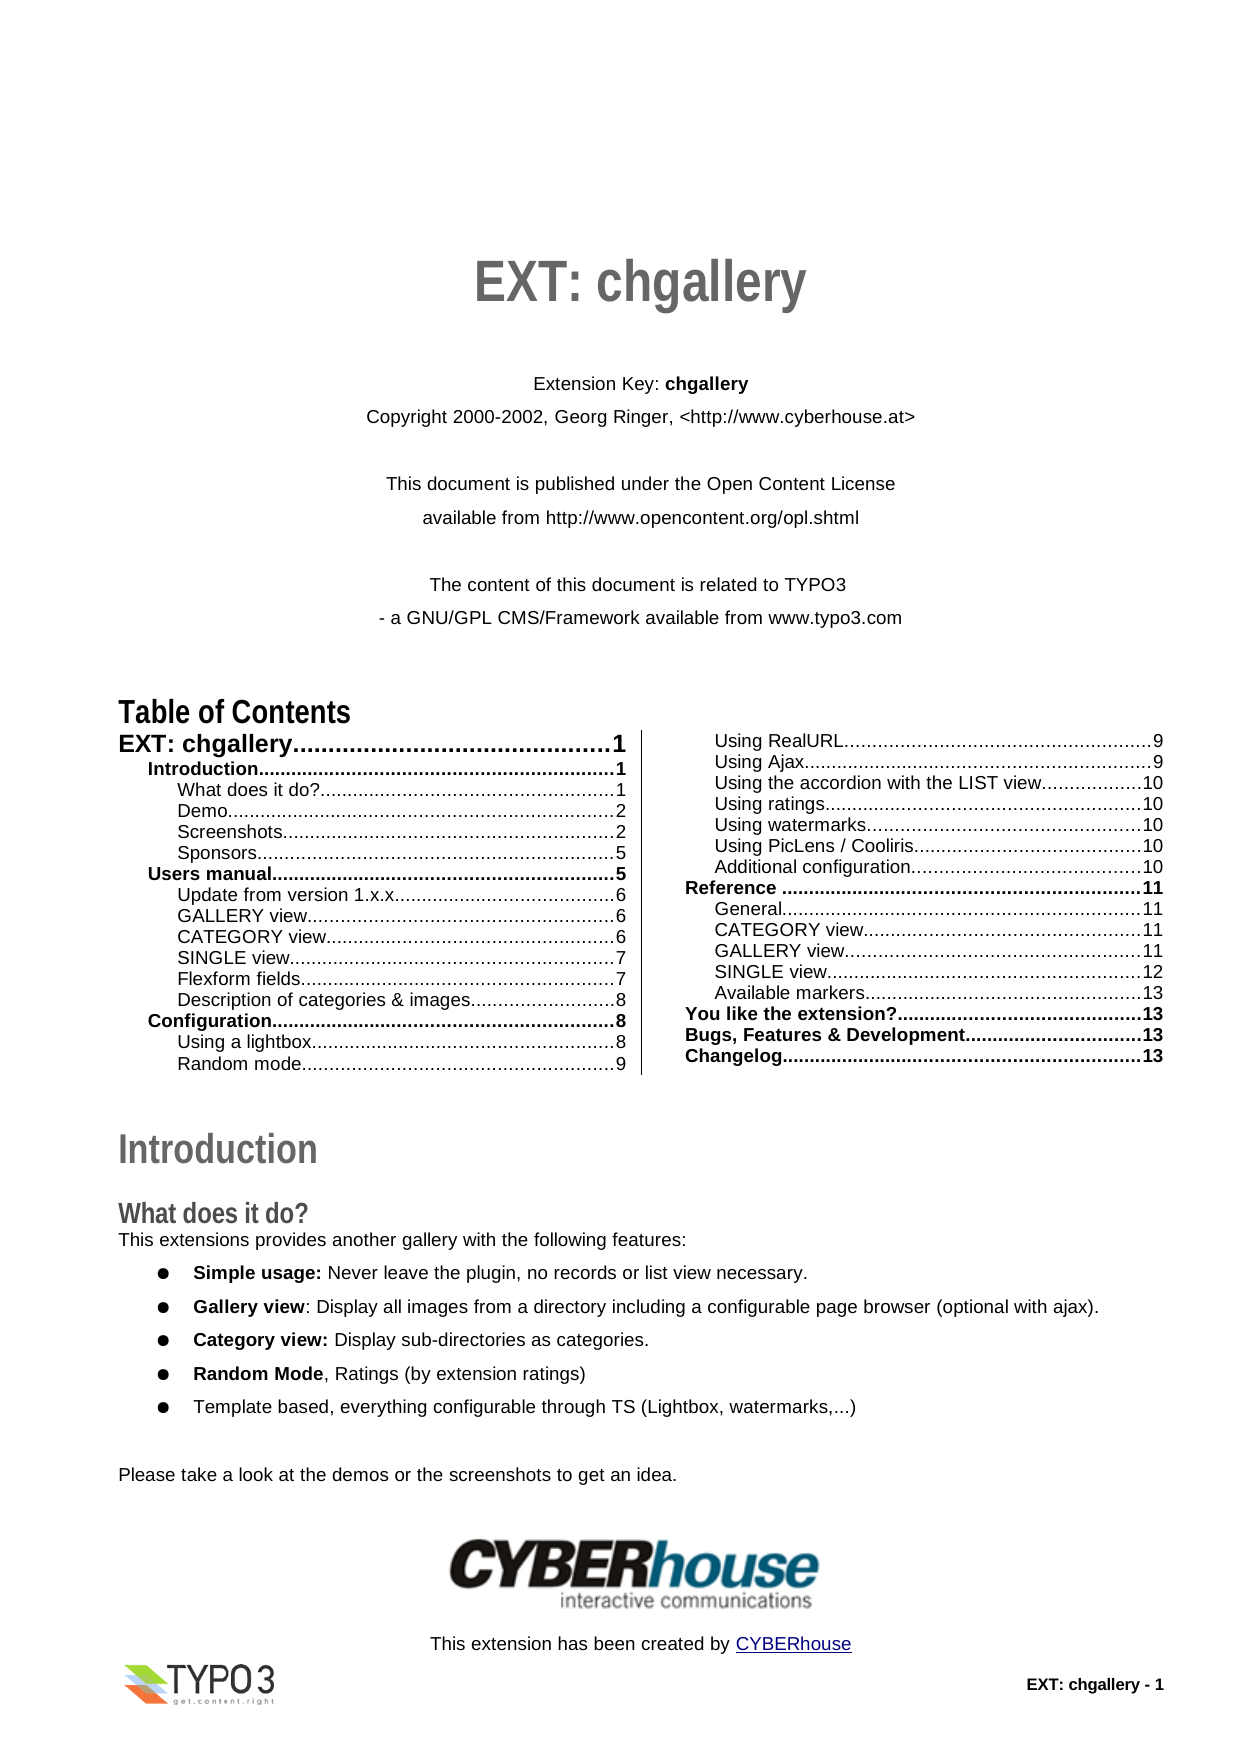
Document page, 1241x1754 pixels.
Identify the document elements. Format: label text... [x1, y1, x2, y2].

list Template based, everything configurable through TS (Lightbox, watermarks,...) [156, 1397, 1163, 1418]
text GALLERY view 6 [177, 906, 626, 927]
text Using ratings 10 [714, 793, 1163, 814]
text - a GNU/GPL CMS/Framework available from www.typo3.com [118, 608, 1163, 629]
subtitle Table of Contents [118, 692, 1163, 730]
list Random Mode, Ratings (by extension ratings) [156, 1363, 1163, 1384]
text Bugs, Features & Development 13 [685, 1025, 1163, 1046]
text CATEGORY view 6 [177, 927, 626, 948]
text Using watermarks 10 [714, 814, 1163, 836]
text General 11 [714, 899, 1163, 920]
list Simple usage: Never leave the plugin, no records or list view necessary. [156, 1263, 1163, 1284]
text You like the extension? 13 [685, 1004, 1163, 1025]
subtitle What does it do? [118, 1196, 1163, 1229]
text Sponsors 5 [177, 842, 626, 863]
text EXT: chgallery 1 [118, 730, 626, 758]
list Gallery view: Display all images from a directory including a configurable page browser (optional with ajax). [156, 1296, 1163, 1317]
text Description of categories & images 8 [177, 990, 626, 1011]
picture [438, 1516, 829, 1634]
text Additional configuration 10 [714, 857, 1163, 878]
text Using PicLens / Cooliris 10 [714, 836, 1163, 857]
subtitle EXT: chgallery [118, 247, 1163, 314]
text What does it do? 1 [177, 779, 626, 800]
text Using Ajax 9 [714, 751, 1163, 772]
text Demo 2 [177, 800, 626, 821]
text Available markers 13 [714, 983, 1163, 1004]
text Random mode 9 [177, 1053, 626, 1074]
text Configuration 8 [148, 1011, 626, 1032]
text This document is published under the Open Content License [118, 473, 1163, 494]
text Update from version 1.x.x 6 [177, 884, 626, 906]
text Copyright 2000-2002, Georg Ringer, <http://www.cyberhouse.at> [118, 406, 1163, 427]
text The content of this document is related to TYPO3 [118, 574, 1163, 595]
text Using the accordion with the LIST view 10 [714, 772, 1163, 793]
list Category view: Display sub-directories as categories. [156, 1330, 1163, 1351]
text SINGLE view 12 [714, 962, 1163, 983]
text Using a lightbox 8 [177, 1032, 626, 1053]
text CATEGORY view 11 [714, 920, 1163, 941]
text This extension has been created by CYBERhouse [118, 1497, 1163, 1654]
text SINGLE view 7 [177, 948, 626, 969]
text Extension Key: chgallery [118, 373, 1163, 394]
text Please take a look at the demos or the screenshots to get an idea. [118, 1464, 1163, 1485]
text GALLERY view 11 [714, 941, 1163, 962]
text Using RealURL 9 [714, 730, 1163, 751]
subtitle Introduction [118, 1124, 1163, 1172]
text Users manual 5 [148, 863, 626, 884]
picture [119, 1659, 280, 1710]
text Screenshots 2 [177, 821, 626, 842]
text Introduction 1 [148, 758, 626, 779]
text This extensions provides another gallery with the following features: [118, 1229, 1163, 1250]
text Flexform fields 7 [177, 969, 626, 990]
text available from http://www.opencontent.org/opl.shtml [118, 507, 1163, 528]
text Changelog 13 [685, 1046, 1163, 1067]
text Reference 11 [685, 878, 1163, 899]
